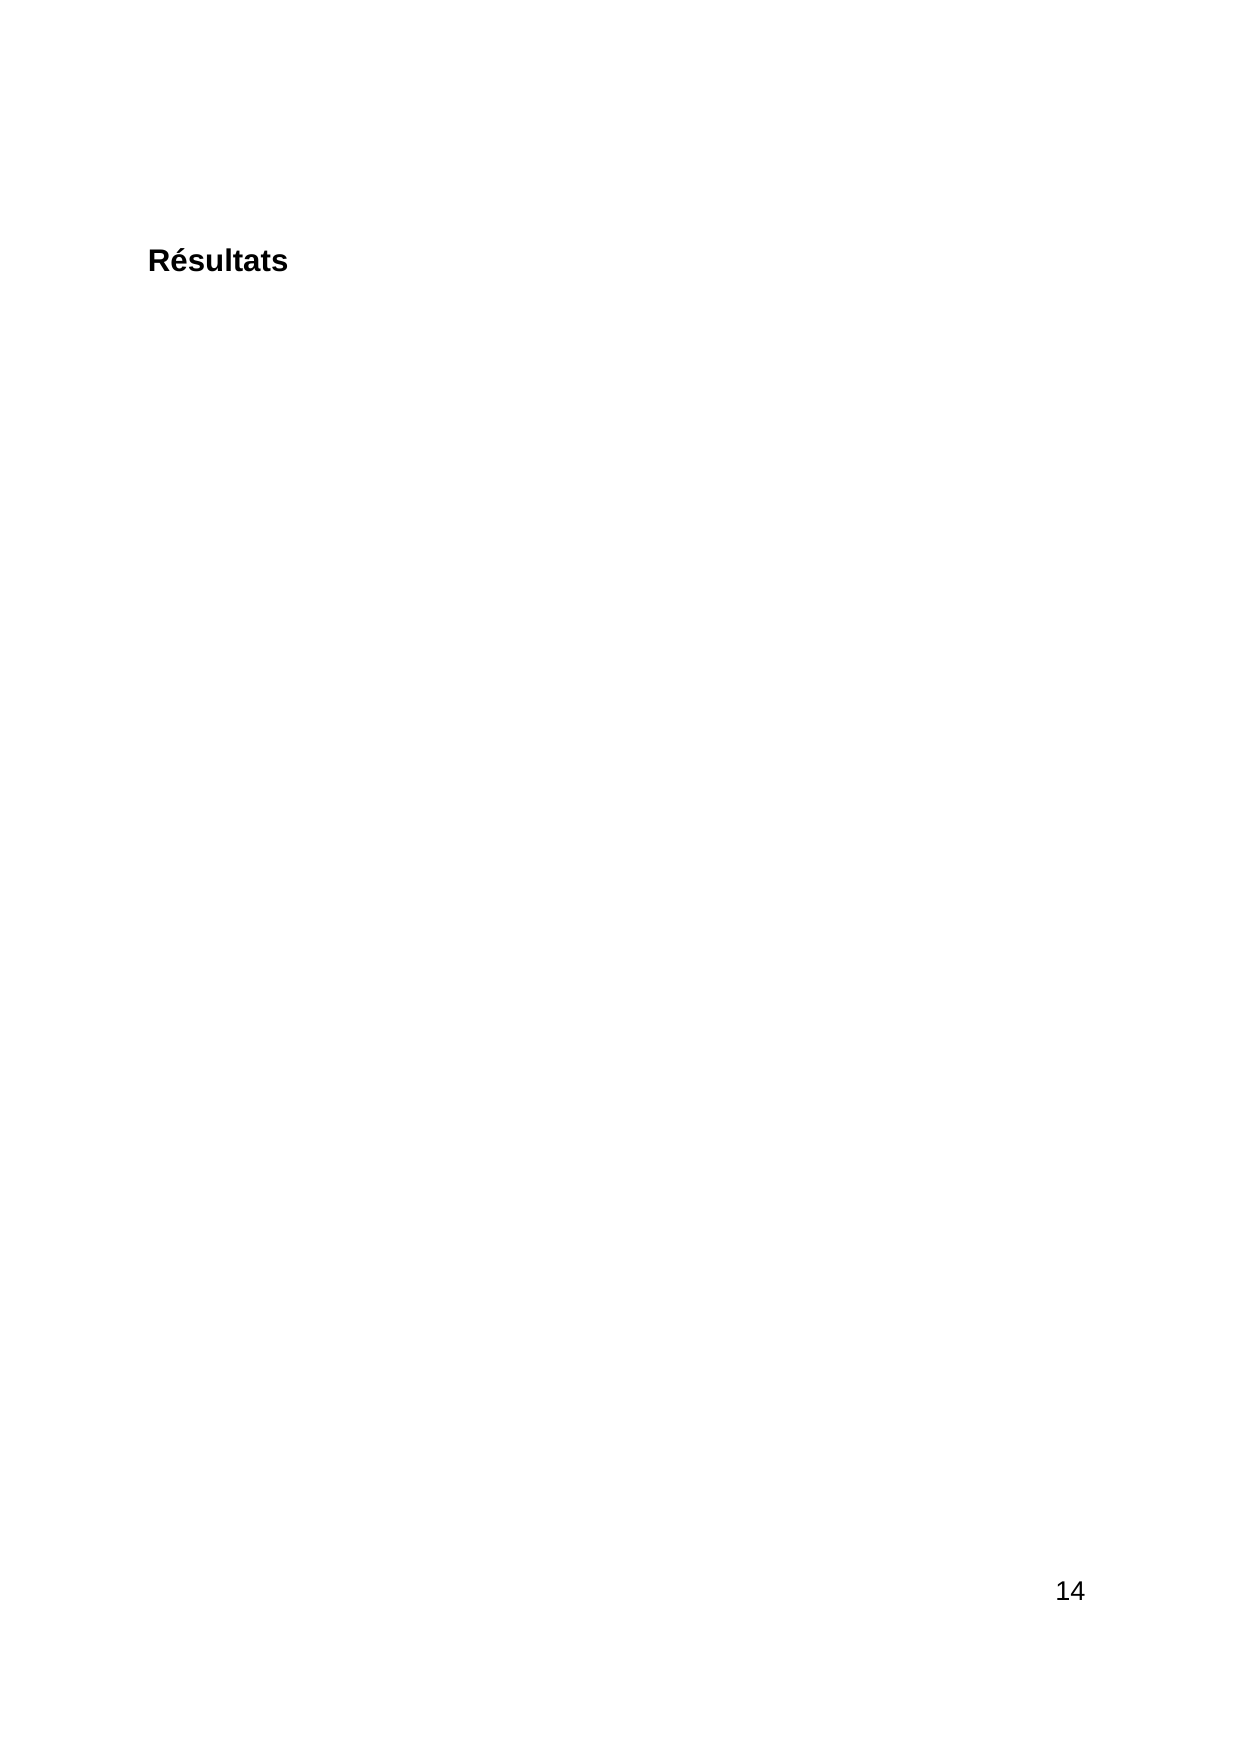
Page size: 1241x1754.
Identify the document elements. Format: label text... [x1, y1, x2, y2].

text Résultats [148, 242, 1093, 278]
